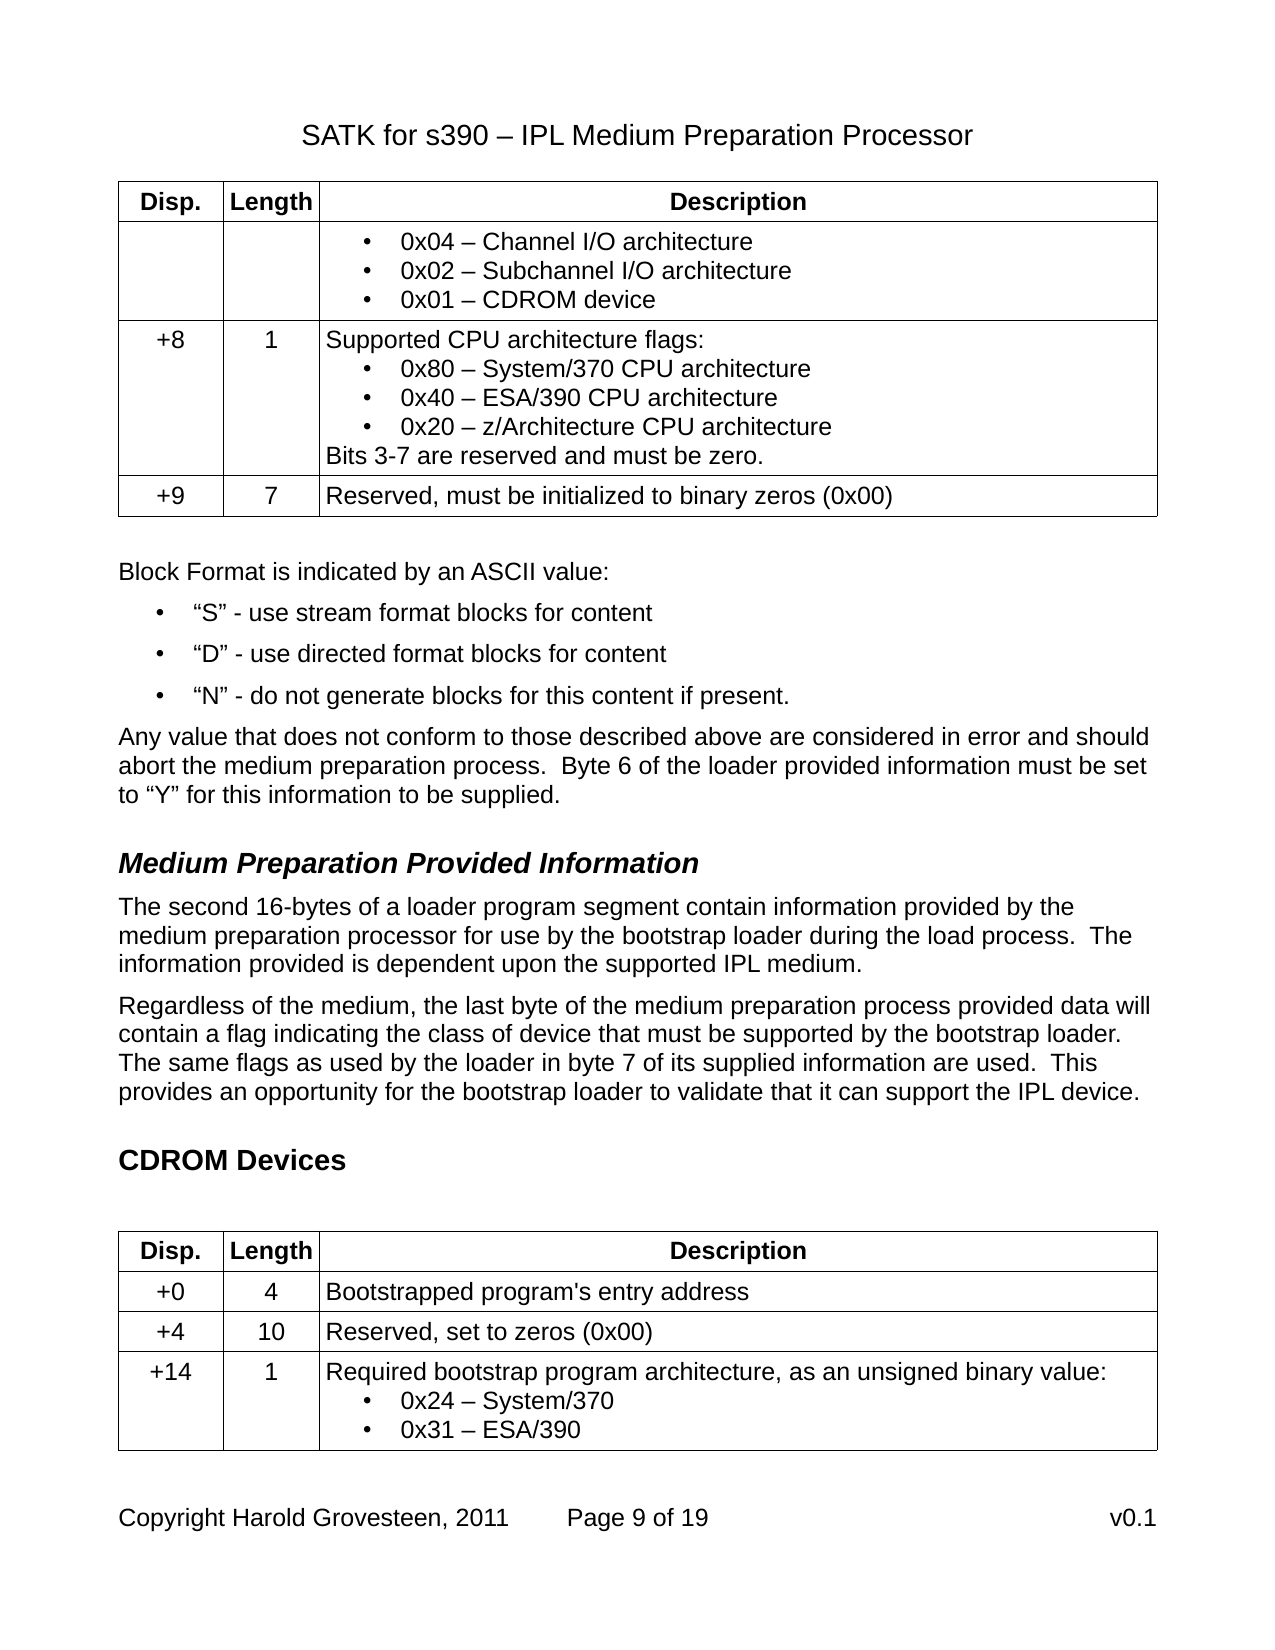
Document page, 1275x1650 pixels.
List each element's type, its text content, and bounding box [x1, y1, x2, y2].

table_cell Required bootstrap program architecture, as an unsigned binary value: 0x24 – System/370 0x31 – ESA/390 0x64 – z/Architecture [320, 1352, 1157, 1449]
table_cell +4 [119, 1312, 223, 1351]
text Any value that does not conform to those described above are considered in error and should abort the medium preparation process. Byte 6 of the loader provided information must be set to “Y” for this information to be supplied. [118, 722, 1157, 808]
table_cell +0 [119, 1272, 223, 1311]
text Block Format is indicated by an ASCII value: [118, 557, 1157, 586]
subtitle Medium Preparation Provided Information [118, 846, 1157, 879]
table_cell Reserved, set to zeros (0x00) [320, 1312, 1157, 1351]
table_cell 1 [224, 1352, 319, 1449]
table_cell +9 [119, 476, 223, 516]
list “D” - use directed format blocks for content [156, 639, 1157, 668]
table_header Description [320, 1232, 1157, 1271]
table_header Disp. [119, 1232, 223, 1271]
table_cell Supported device type and I/O architecture flags: 0x80 – Count-Key-Data devices 0x40 – Extended-Count-Key-Data devices 0x20 – Fixed-Block-Architecture devices 0x10 – tape devices 0x08 – unit record (card) devices 0x04 – Channel I/O architecture 0x02 – Subchannel I/O architecture 0x01 – CDROM device [320, 222, 1157, 319]
text The second 16-bytes of a loader program segment contain information provided by the medium preparation processor for use by the bootstrap loader during the load process. The information provided is dependent upon the supported IPL medium. [118, 892, 1157, 978]
table_cell +8 [119, 321, 223, 475]
table_header Disp. [119, 182, 223, 221]
table_cell [119, 222, 223, 319]
table_cell Reserved, must be initialized to binary zeros (0x00) [320, 476, 1157, 516]
table_header Description [320, 182, 1157, 221]
table_cell +14 [119, 1352, 223, 1449]
text Regardless of the medium, the last byte of the medium preparation process provided data will contain a flag indicating the class of device that must be supported by the bootstrap loader. The same flags as used by the loader in byte 7 of its supplied information are used. This provides an opportunity for the bootstrap loader to validate that it can support the IPL device. [118, 991, 1157, 1106]
table_header Length [224, 1232, 319, 1271]
list “S” - use stream format blocks for content [156, 598, 1157, 627]
table_cell 7 [224, 476, 319, 516]
list “N” - do not generate blocks for this content if present. [156, 681, 1157, 710]
table_cell [224, 222, 319, 319]
table_cell 10 [224, 1312, 319, 1351]
table_cell 1 [224, 321, 319, 475]
table_cell Bootstrapped program's entry address [320, 1272, 1157, 1311]
table_cell Supported CPU architecture flags: 0x80 – System/370 CPU architecture 0x40 – ESA/390 CPU architecture 0x20 – z/Architecture CPU architecture Bits 3-7 are reserved and must be zero. [320, 321, 1157, 475]
table_header Length [224, 182, 319, 221]
subtitle CDROM Devices [118, 1143, 1157, 1177]
table_cell 4 [224, 1272, 319, 1311]
